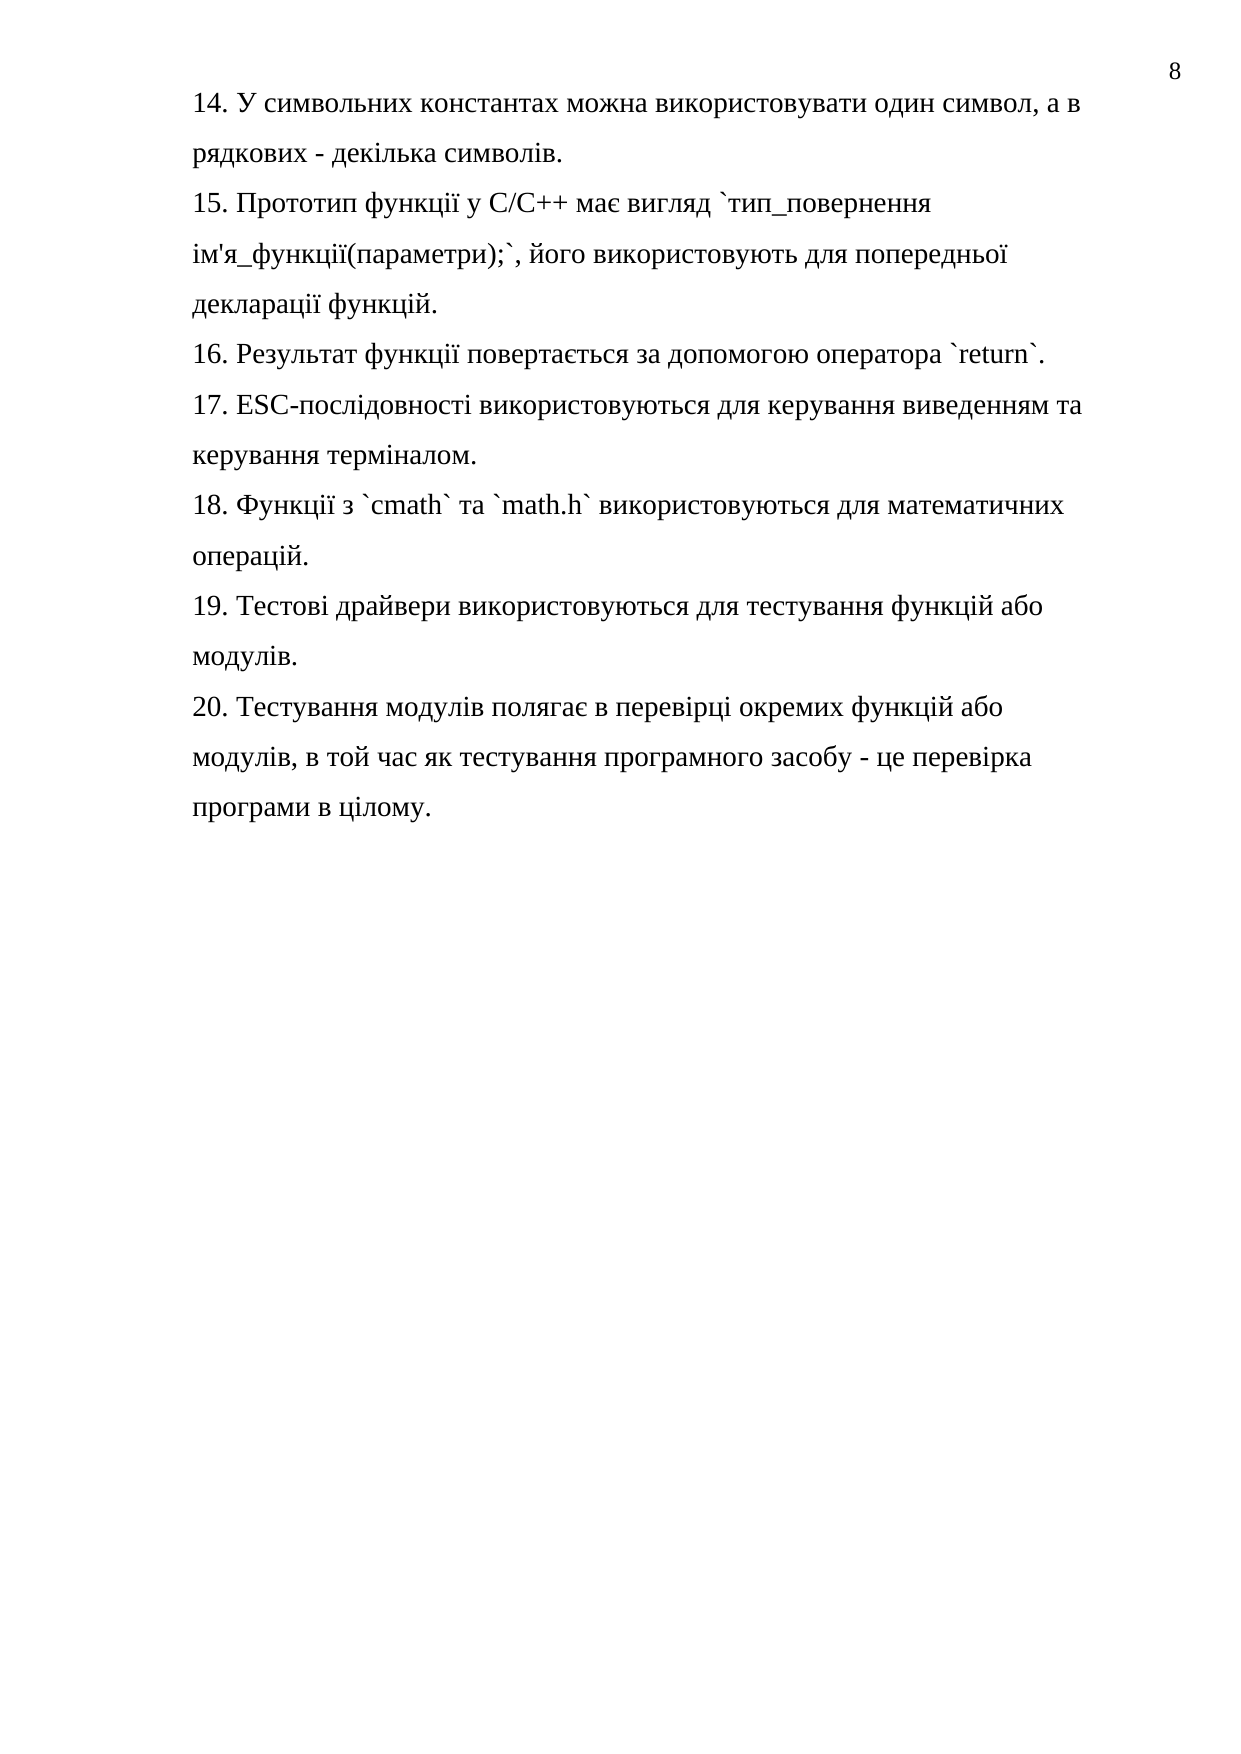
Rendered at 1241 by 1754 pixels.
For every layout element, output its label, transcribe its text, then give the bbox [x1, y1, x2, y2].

text 19. Тестові драйвери використовуються для тестування функцій або модулів. [192, 588, 1107, 672]
text 16. Результат функції повертається за допомогою оператора `return`. [192, 336, 1107, 370]
text 14. У символьних константах можна використовувати один символ, а в рядкових - декілька символів. [192, 85, 1107, 169]
text 15. Прототип функції у С/С++ має вигляд `тип_повернення ім'я_функції(параметри);`, його використовують для попередньої декларації функцій. [192, 186, 1107, 320]
text 20. Тестування модулів полягає в перевірці окремих функцій або модулів, в той час як тестування програмного засобу - це перевірка програми в цілому. [192, 689, 1107, 823]
text 17. ESC-послідовності використовуються для керування виведенням та керування терміналом. [192, 387, 1107, 471]
text 18. Функції з `cmath` та `math.h` використовуються для математичних операцій. [192, 487, 1107, 571]
